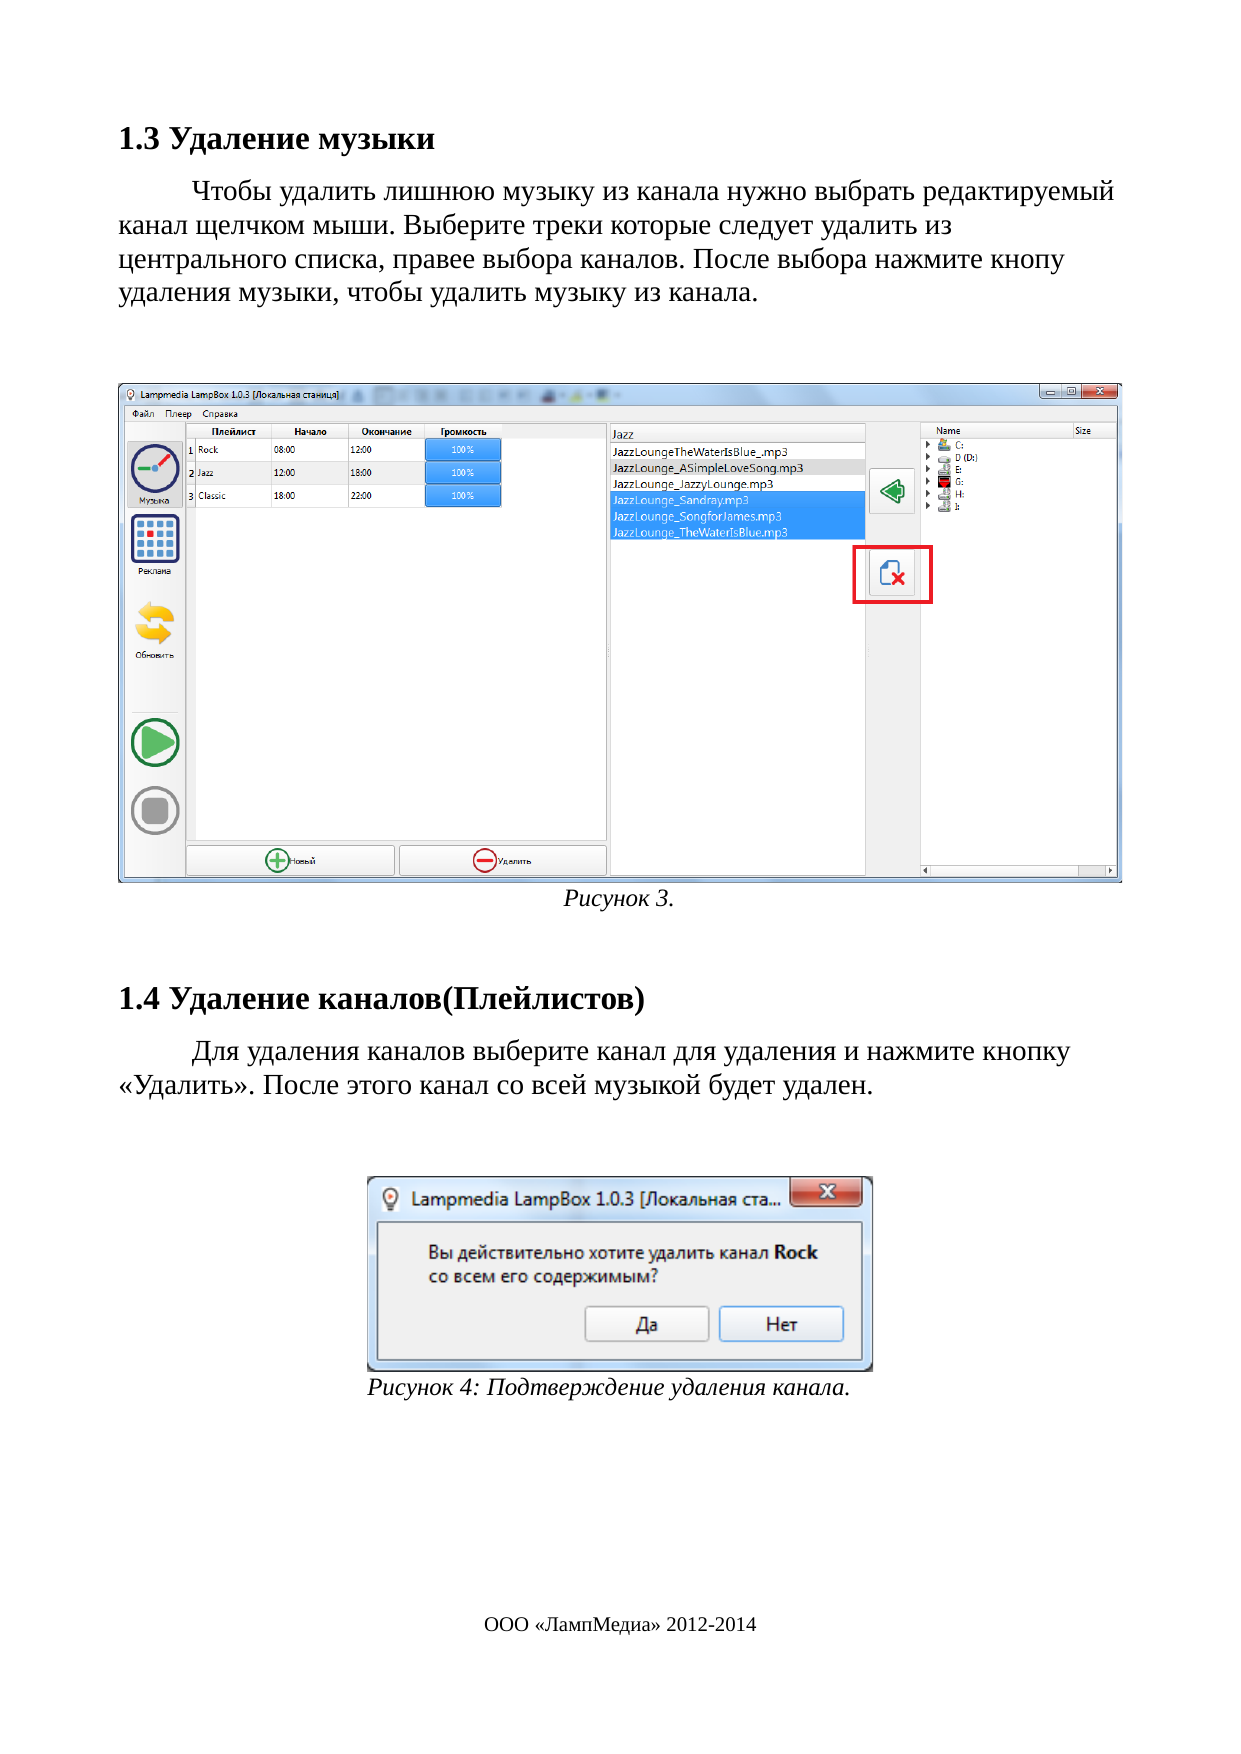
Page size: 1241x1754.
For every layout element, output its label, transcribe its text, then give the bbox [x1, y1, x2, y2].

text Для удаления каналов выберите канал для удаления и нажмите кнопку «Удалить». После этого канал со всей музыкой будет удален. [118, 1029, 1122, 1101]
text Рисунок 3. [118, 883, 1122, 912]
text Чтобы удалить лишнюю музыку из канала нужно выбрать редактируемый канал щелчком мыши. Выберите треки которые следует удалить из центрального списка, правее выбора каналов. После выбора нажмите кнопу удаления музыки, чтобы удалить музыку из канала. [118, 169, 1122, 308]
picture [118, 383, 1123, 883]
subtitle 1.4 Удаление каналов(Плейлистов) [118, 978, 1122, 1016]
text Рисунок 4: Подтверждение удаления канала. [367, 1372, 873, 1401]
picture [367, 1176, 874, 1372]
subtitle 1.3 Удаление музыки [118, 118, 1122, 156]
